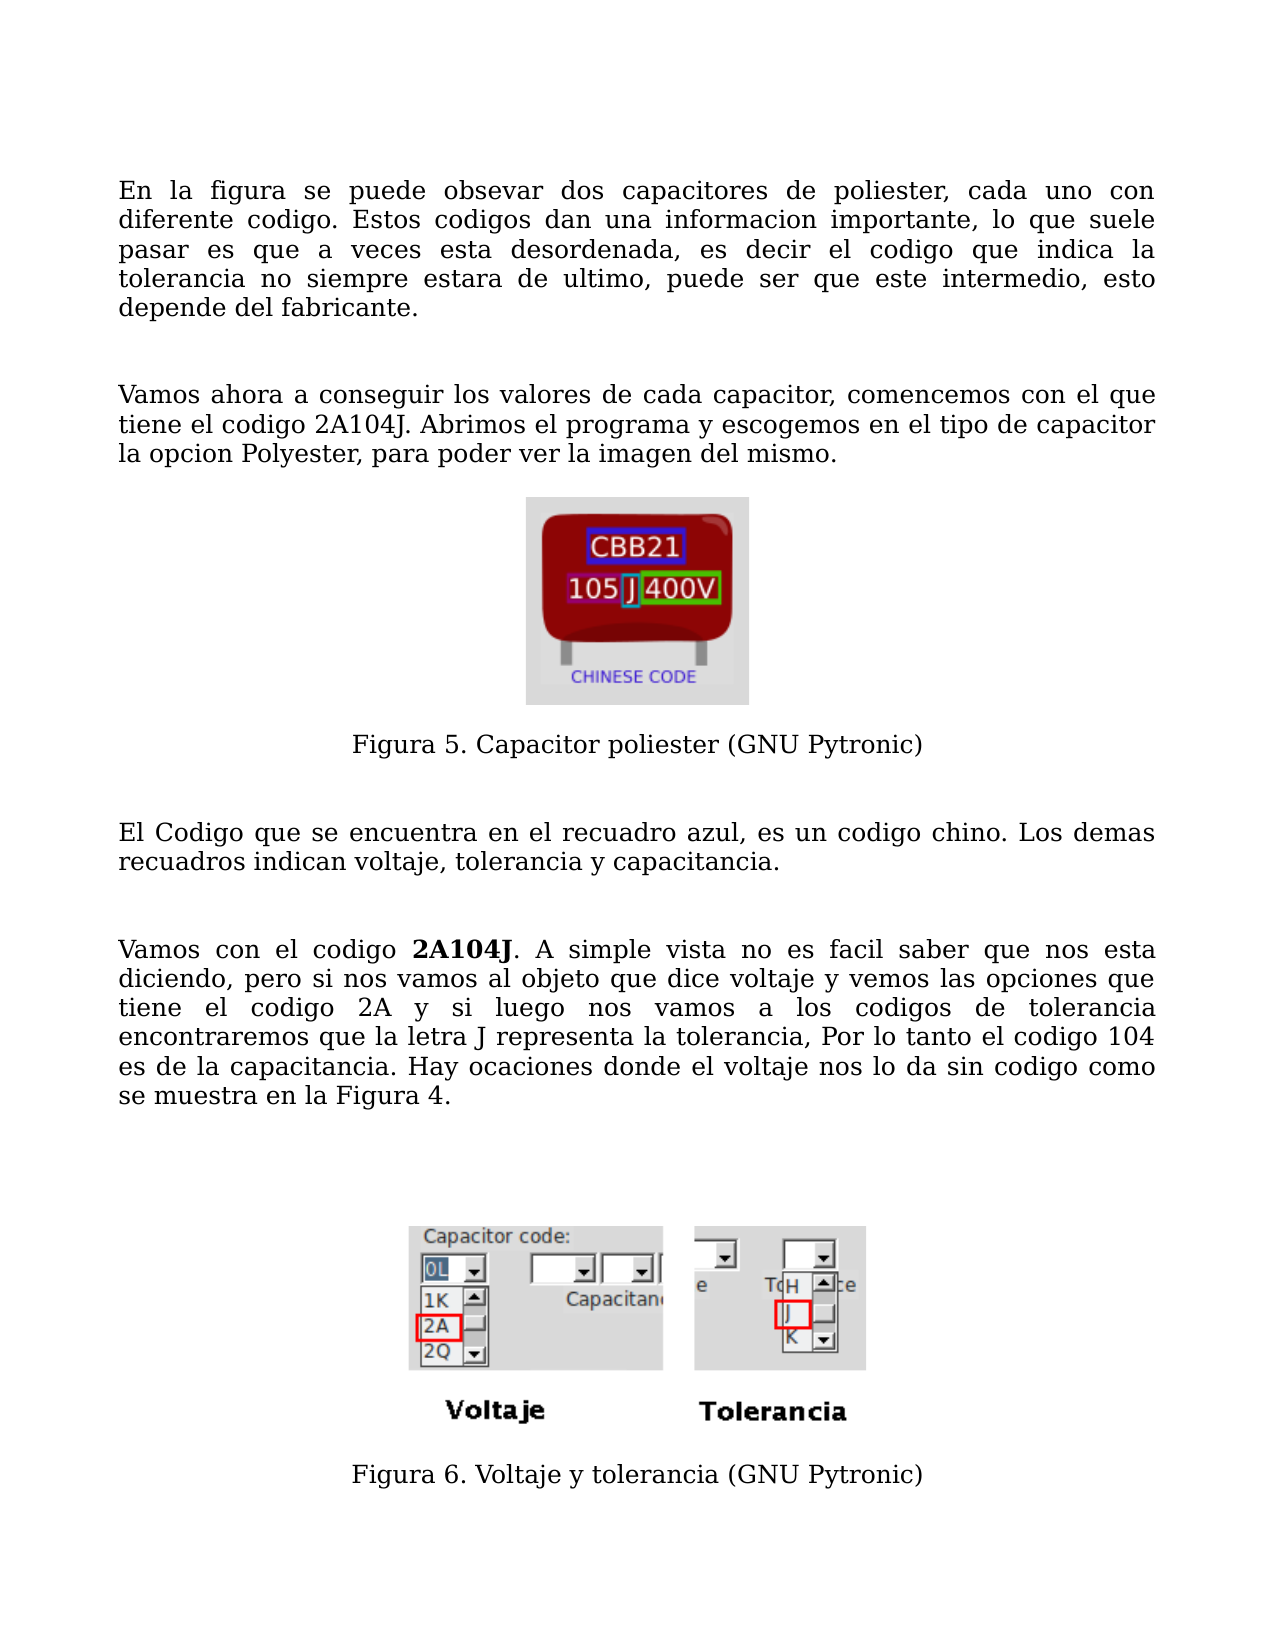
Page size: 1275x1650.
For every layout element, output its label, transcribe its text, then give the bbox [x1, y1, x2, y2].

text En la figura se puede obsevar dos capacitores de poliester, cada uno con diferente codigo. Estos codigos dan una informacion importante, lo que suele pasar es que a veces esta desordenada, es decir el codigo que indica la tolerancia no siempre estara de ultimo, puede ser que este intermedio, esto depende del fabricante. [118, 176, 1157, 322]
picture [525, 497, 750, 705]
text Figura 5. Capacitor poliester (GNU Pytronic) [118, 731, 1157, 760]
text El Codigo que se encuentra en el recuadro azul, es un codigo chino. Los demas recuadros indican voltaje, tolerancia y capacitancia. [118, 818, 1157, 876]
text Vamos ahora a conseguir los valores de cada capacitor, comencemos con el que tiene el codigo 2A104J. Abrimos el programa y escogemos en el tipo de capacitor la opcion Polyester, para poder ver la imagen del mismo. [118, 381, 1157, 468]
text Figura 6. Voltaje y tolerancia (GNU Pytronic) [118, 1460, 1157, 1489]
picture [408, 1226, 867, 1435]
text Vamos con el codigo 2A104J. A simple vista no es facil saber que nos esta diciendo, pero si nos vamos al objeto que dice voltaje y vemos las opciones que tiene el codigo 2A y si luego nos vamos a los codigos de tolerancia encontraremos que la letra J representa la tolerancia, Por lo tanto el codigo 104 es de la capacitancia. Hay ocaciones donde el voltaje nos lo da sin codigo como se muestra en la Figura 4. [118, 935, 1157, 1110]
